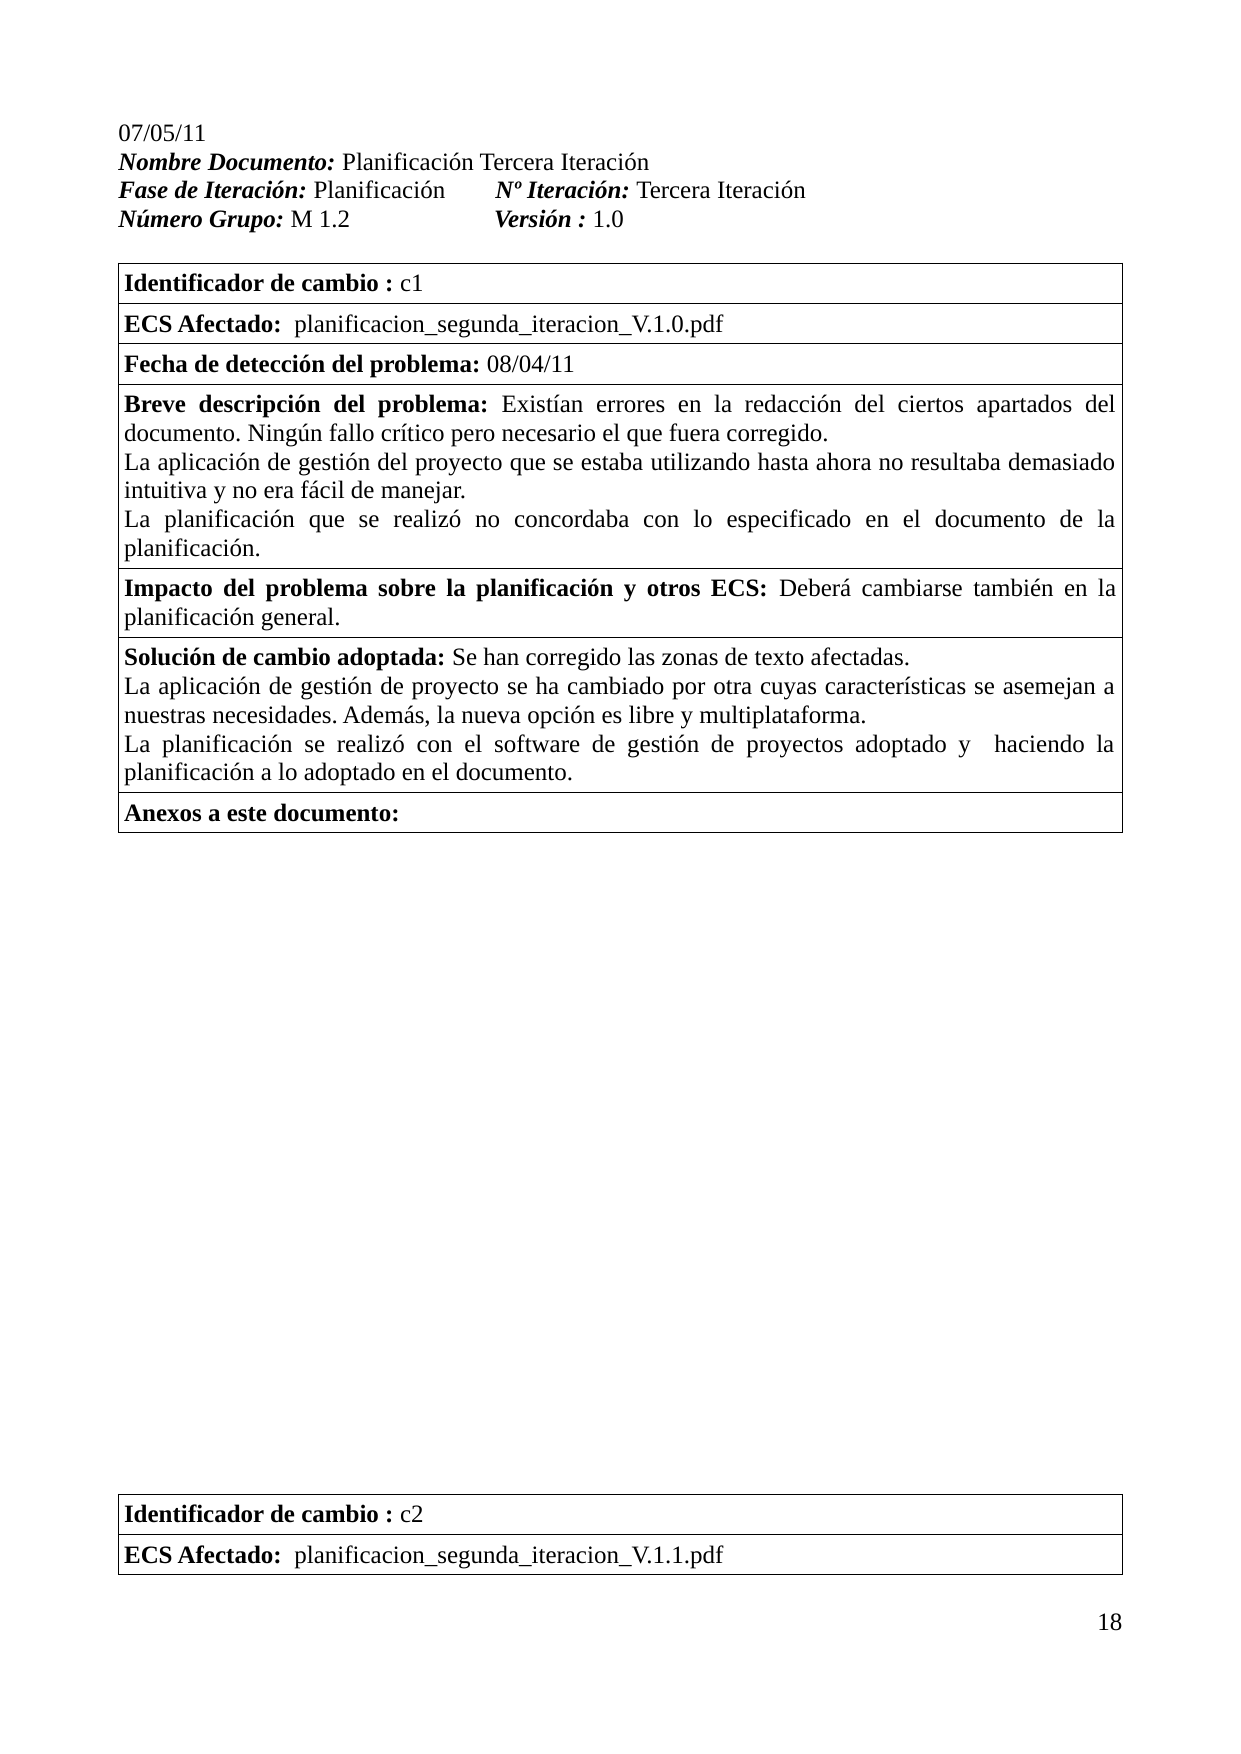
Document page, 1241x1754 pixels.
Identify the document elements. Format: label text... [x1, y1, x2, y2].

table_cell Anexos a este documento: [119, 793, 1122, 832]
table_cell ECS Afectado: planificacion_segunda_iteracion_V.1.1.pdf [119, 1535, 1122, 1574]
table_header Identificador de cambio : c1 [119, 264, 1122, 303]
table_cell Solución de cambio adoptada: Se han corregido las zonas de texto afectadas. La aplicación de gestión de proyecto se ha cambiado por otra cuyas características se asemejan a nuestras necesidades. Además, la nueva opción es libre y multiplataforma. La planificación se realizó con el software de gestión de proyectos adoptado y haciendo la planificación a lo adoptado en el documento. [119, 638, 1122, 792]
table_header Identificador de cambio : c2 [119, 1495, 1122, 1534]
table_cell Impacto del problema sobre la planificación y otros ECS: Deberá cambiarse también en la planificación general. [119, 569, 1122, 637]
table_cell Fecha de detección del problema: 08/04/11 [119, 344, 1122, 383]
table_cell Breve descripción del problema: Existían errores en la redacción del ciertos apartados del documento. Ningún fallo crítico pero necesario el que fuera corregido. La aplicación de gestión del proyecto que se estaba utilizando hasta ahora no resultaba demasiado intuitiva y no era fácil de manejar. La planificación que se realizó no concordaba con lo especificado en el documento de la planificación. [119, 385, 1122, 568]
table_cell ECS Afectado: planificacion_segunda_iteracion_V.1.0.pdf [119, 304, 1122, 343]
